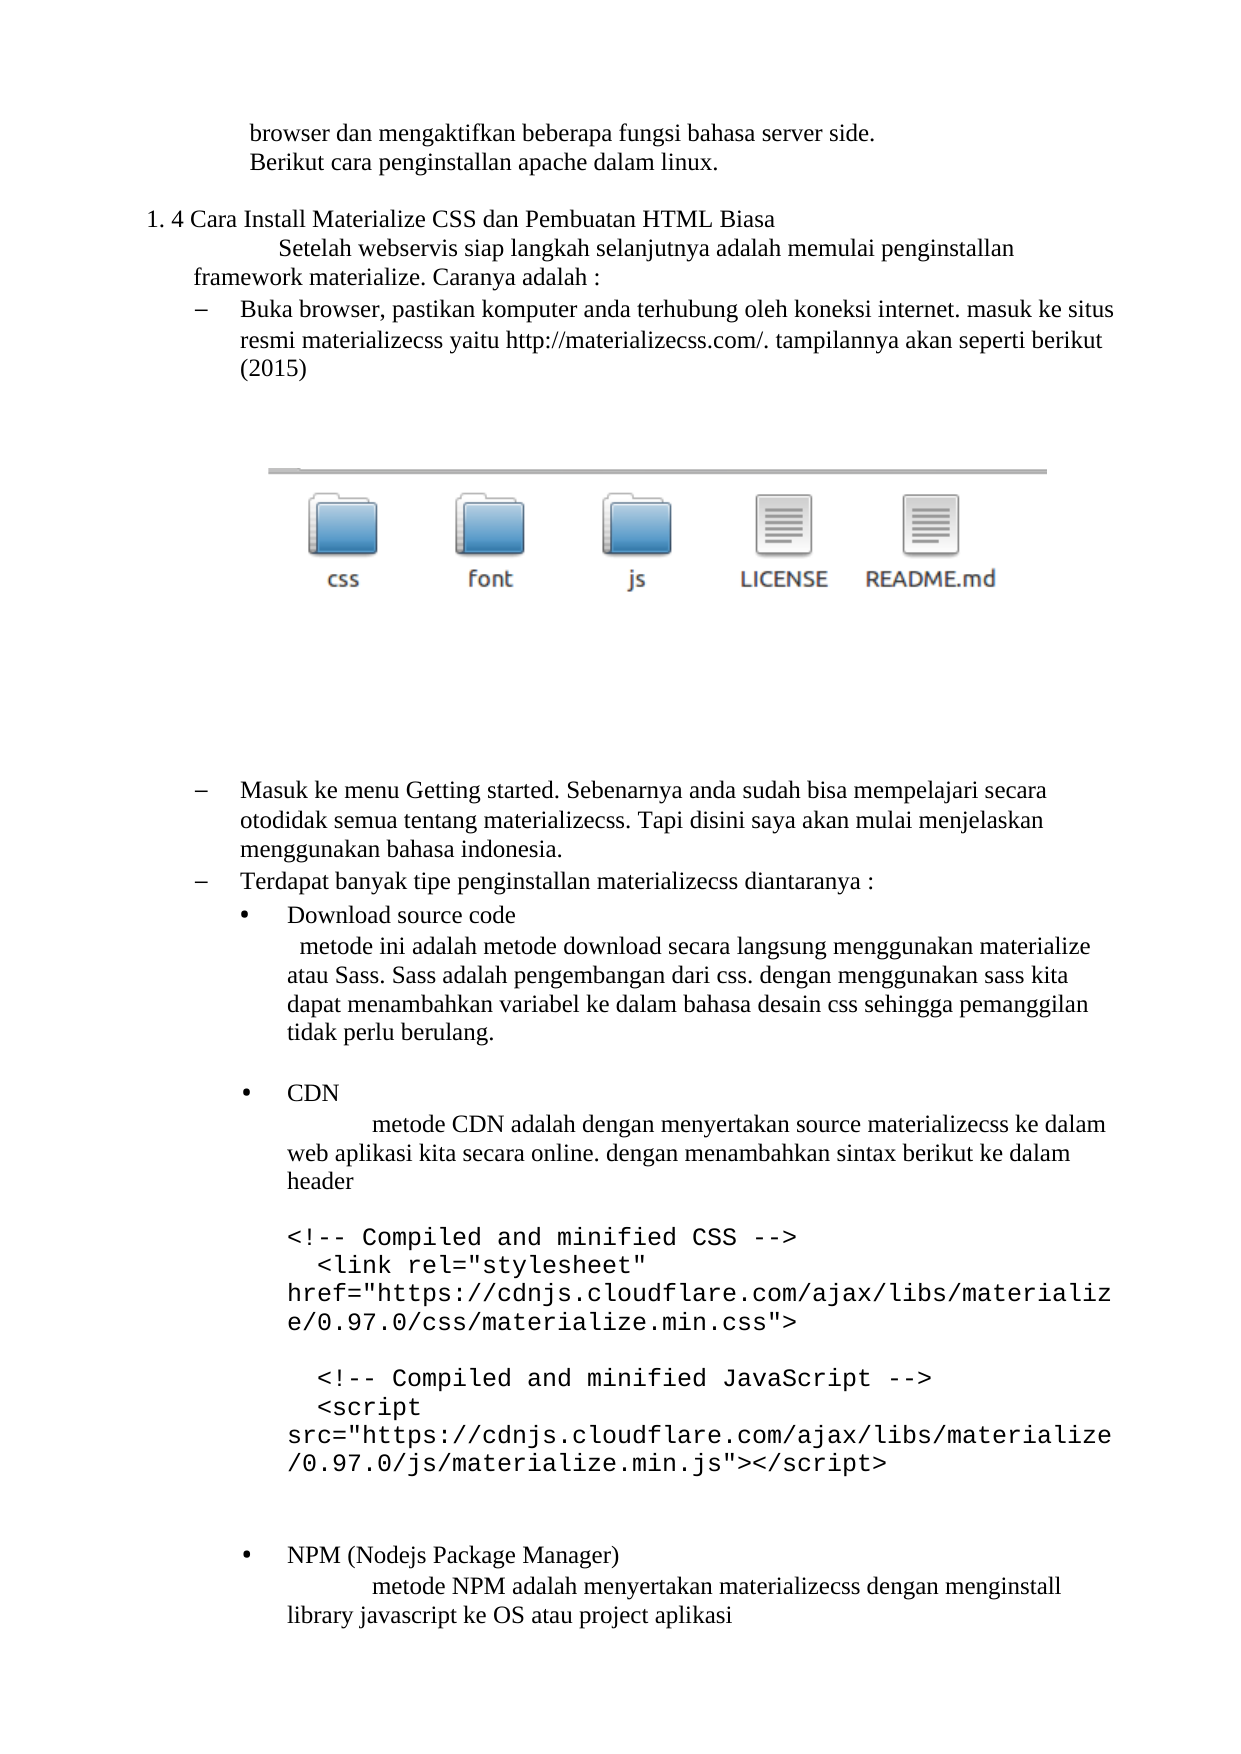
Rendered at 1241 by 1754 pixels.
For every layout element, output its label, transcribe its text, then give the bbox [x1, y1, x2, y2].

list Download source code [240, 897, 1122, 931]
text browser dan mengaktifkan beberapa fungsi bahasa server side. [249, 118, 1122, 147]
list NPM (Nodejs Package Manager) [242, 1537, 1122, 1571]
text ﻿ [287, 1195, 1122, 1224]
list Terdapat banyak tipe penginstallan materializecss diantaranya : [195, 863, 1122, 897]
text metode ini adalah metode download secara langsung menggunakan materialize atau Sass. Sass adalah pengembangan dari css. dengan menggunakan sass kita dapat menambahkan variabel ke dalam bahasa desain css sehingga pemanggilan tidak perlu berulang. [287, 931, 1122, 1046]
list Buka browser, pastikan komputer anda terhubung oleh koneksi internet. masuk ke situs resmi materializecss yaitu http://materializecss.com/. tampilannya akan seperti berikut (2015) [195, 291, 1122, 382]
text metode CDN adalah dengan menyertakan source materializecss ke dalam web aplikasi kita secara online. dengan menambahkan sintax berikut ke dalam header [287, 1109, 1122, 1195]
picture [268, 468, 1047, 772]
text 1. 4 Cara Install Materialize CSS dan Pembuatan HTML Biasa [146, 204, 1122, 233]
list Masuk ke menu Getting started. Sebenarnya anda sudah bisa mempelajari secara otodidak semua tentang materializecss. Tapi disini saya akan mulai menjelaskan menggunakan bahasa indonesia. [195, 771, 1122, 863]
text Berikut cara penginstallan apache dalam linux. [249, 147, 1122, 176]
text Setelah webservis siap langkah selanjutnya adalah memulai penginstallan framework materialize. Caranya adalah : [193, 233, 1122, 291]
list CDN [242, 1075, 1122, 1109]
text metode NPM adalah menyertakan materializecss dengan menginstall library javascript ke OS atau project aplikasi [287, 1571, 1122, 1628]
text <!-- Compiled and minified CSS --> <link rel="stylesheet" href="https://cdnjs.cloudflare.com/ajax/libs/materialize/0.97.0/css/materialize.min.css"> <!-- Compiled and minified JavaScript --> <script src="https://cdnjs.cloudflare.com/ajax/libs/materialize/0.97.0/js/materialize.min.js"></script> [287, 1224, 1122, 1479]
